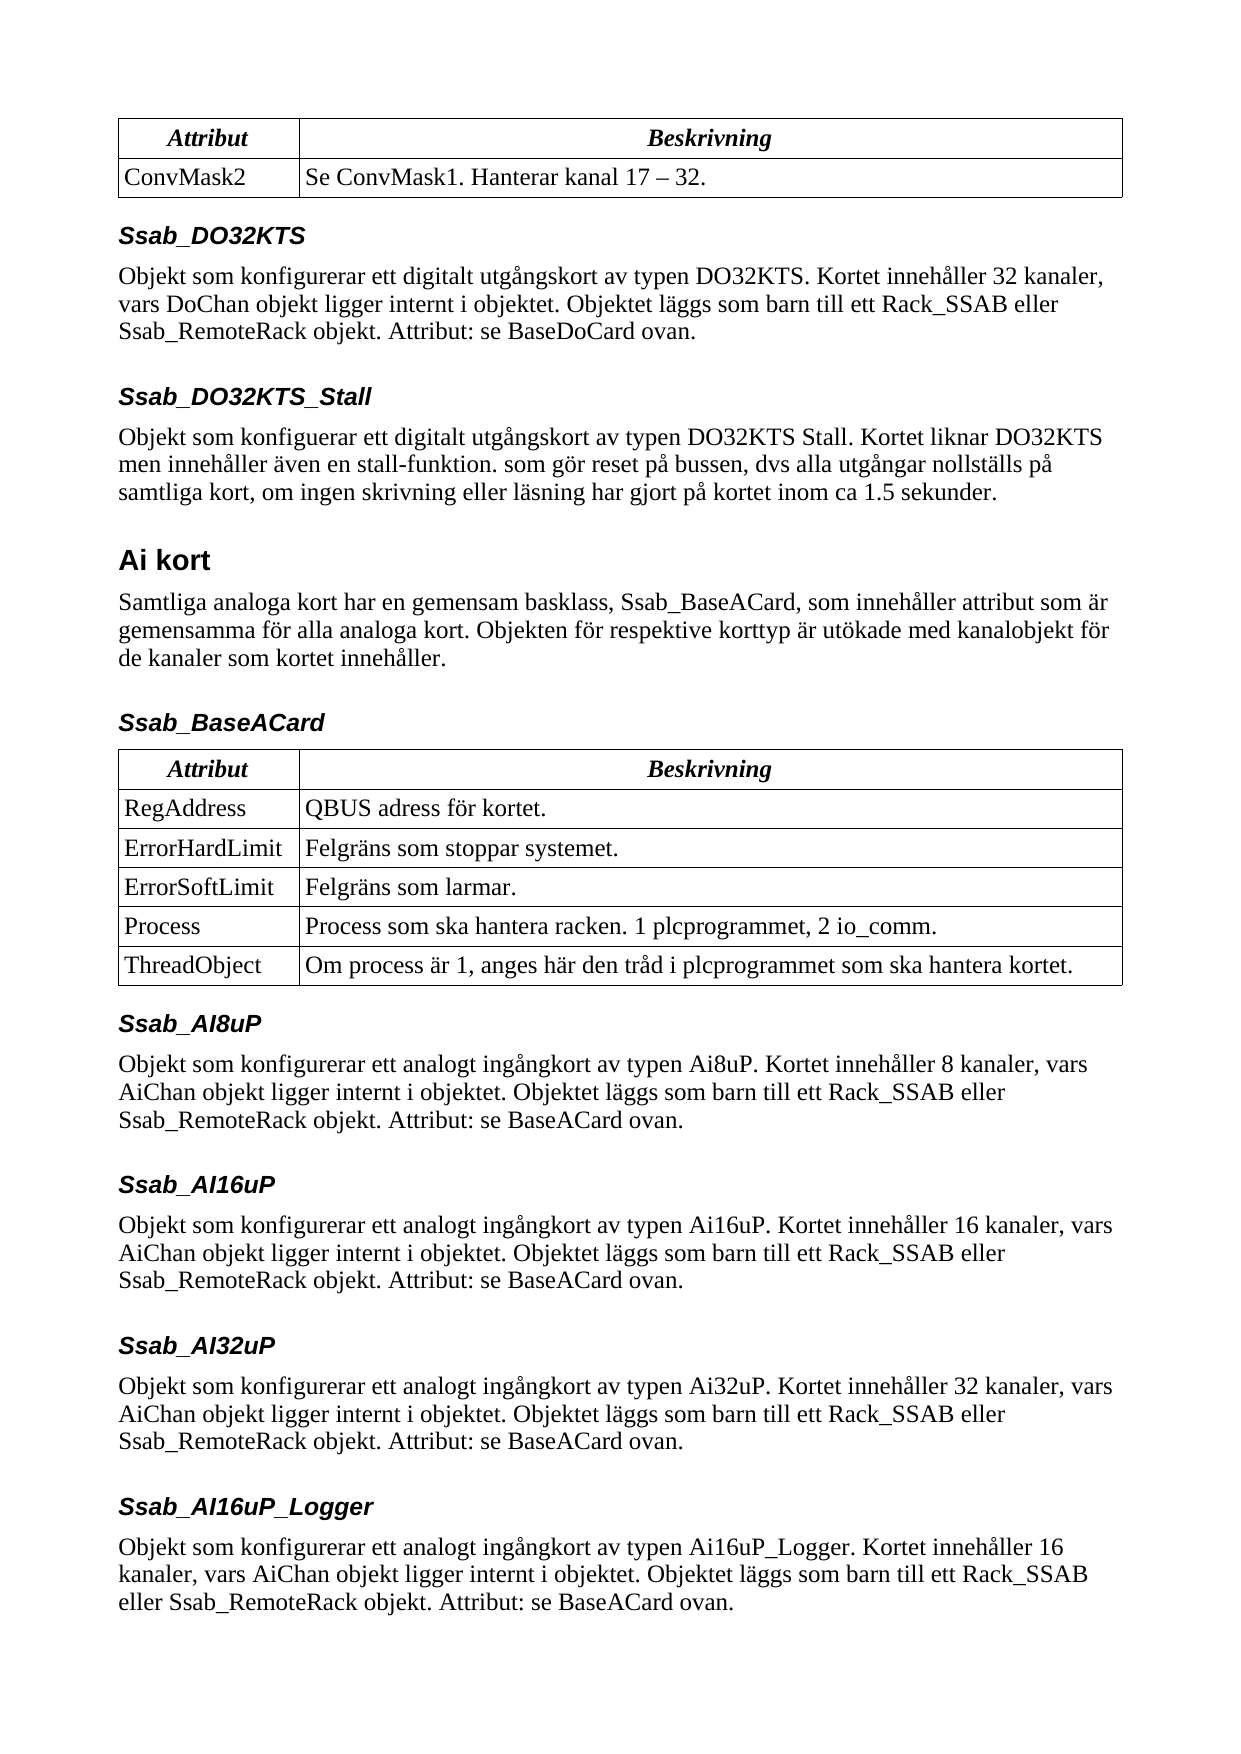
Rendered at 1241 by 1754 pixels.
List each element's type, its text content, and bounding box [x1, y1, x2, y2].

text Objekt som konfigurerar ett analogt ingångkort av typen Ai16uP. Kortet innehåller 16 kanaler, vars AiChan objekt ligger internt i objektet. Objektet läggs som barn till ett Rack_SSAB eller Ssab_RemoteRack objekt. Attribut: se BaseACard ovan. [118, 1211, 1122, 1294]
table_cell ConvMask2 [119, 159, 299, 197]
subtitle Ssab_DO32KTS_Stall [118, 383, 1122, 410]
subtitle Ssab_AI32uP [118, 1332, 1122, 1359]
subtitle Ai kort [118, 543, 1122, 576]
table_cell QBUS adress för kortet. [300, 790, 1122, 828]
table_header Attribut [119, 119, 299, 157]
table_cell ErrorHardLimit [119, 829, 299, 867]
text Objekt som konfigurerar ett digitalt utgångskort av typen DO32KTS. Kortet innehåller 32 kanaler, vars DoChan objekt ligger internt i objektet. Objektet läggs som barn till ett Rack_SSAB eller Ssab_RemoteRack objekt. Attribut: se BaseDoCard ovan. [118, 262, 1122, 345]
text Objekt som konfigurerar ett analogt ingångkort av typen Ai32uP. Kortet innehåller 32 kanaler, vars AiChan objekt ligger internt i objektet. Objektet läggs som barn till ett Rack_SSAB eller Ssab_RemoteRack objekt. Attribut: se BaseACard ovan. [118, 1372, 1122, 1455]
table_cell ErrorSoftLimit [119, 868, 299, 906]
table_cell Se ConvMask1. Hanterar kanal 17 – 32. [300, 159, 1122, 197]
subtitle Ssab_AI16uP_Logger [118, 1493, 1122, 1520]
table_cell Felgräns som larmar. [300, 868, 1122, 906]
text Samtliga analoga kort har en gemensam basklass, Ssab_BaseACard, som innehåller attribut som är gemensamma för alla analoga kort. Objekten för respektive korttyp är utökade med kanalobjekt för de kanaler som kortet innehåller. [118, 588, 1122, 672]
table_cell Felgräns som stoppar systemet. [300, 829, 1122, 867]
table_header Attribut [119, 750, 299, 789]
subtitle Ssab_AI8uP [118, 1010, 1122, 1038]
table_cell RegAddress [119, 790, 299, 828]
subtitle Ssab_BaseACard [118, 709, 1122, 737]
table_header Beskrivning [300, 119, 1122, 157]
subtitle Ssab_DO32KTS [118, 222, 1122, 249]
table_header Beskrivning [300, 750, 1122, 789]
table_cell Process [119, 907, 299, 946]
text Objekt som konfigurerar ett analogt ingångkort av typen Ai16uP_Logger. Kortet innehåller 16 kanaler, vars AiChan objekt ligger internt i objektet. Objektet läggs som barn till ett Rack_SSAB eller Ssab_RemoteRack objekt. Attribut: se BaseACard ovan. [118, 1533, 1122, 1616]
table_cell Om process är 1, anges här den tråd i plcprogrammet som ska hantera kortet. [300, 947, 1122, 985]
subtitle Ssab_AI16uP [118, 1171, 1122, 1199]
text Objekt som konfiguerar ett digitalt utgångskort av typen DO32KTS Stall. Kortet liknar DO32KTS men innehåller även en stall-funktion. som gör reset på bussen, dvs alla utgångar nollställs på samtliga kort, om ingen skrivning eller läsning har gjort på kortet inom ca 1.5 sekunder. [118, 423, 1122, 506]
table_cell ThreadObject [119, 947, 299, 985]
text Objekt som konfigurerar ett analogt ingångkort av typen Ai8uP. Kortet innehåller 8 kanaler, vars AiChan objekt ligger internt i objektet. Objektet läggs som barn till ett Rack_SSAB eller Ssab_RemoteRack objekt. Attribut: se BaseACard ovan. [118, 1050, 1122, 1133]
table_cell Process som ska hantera racken. 1 plcprogrammet, 2 io_comm. [300, 907, 1122, 946]
